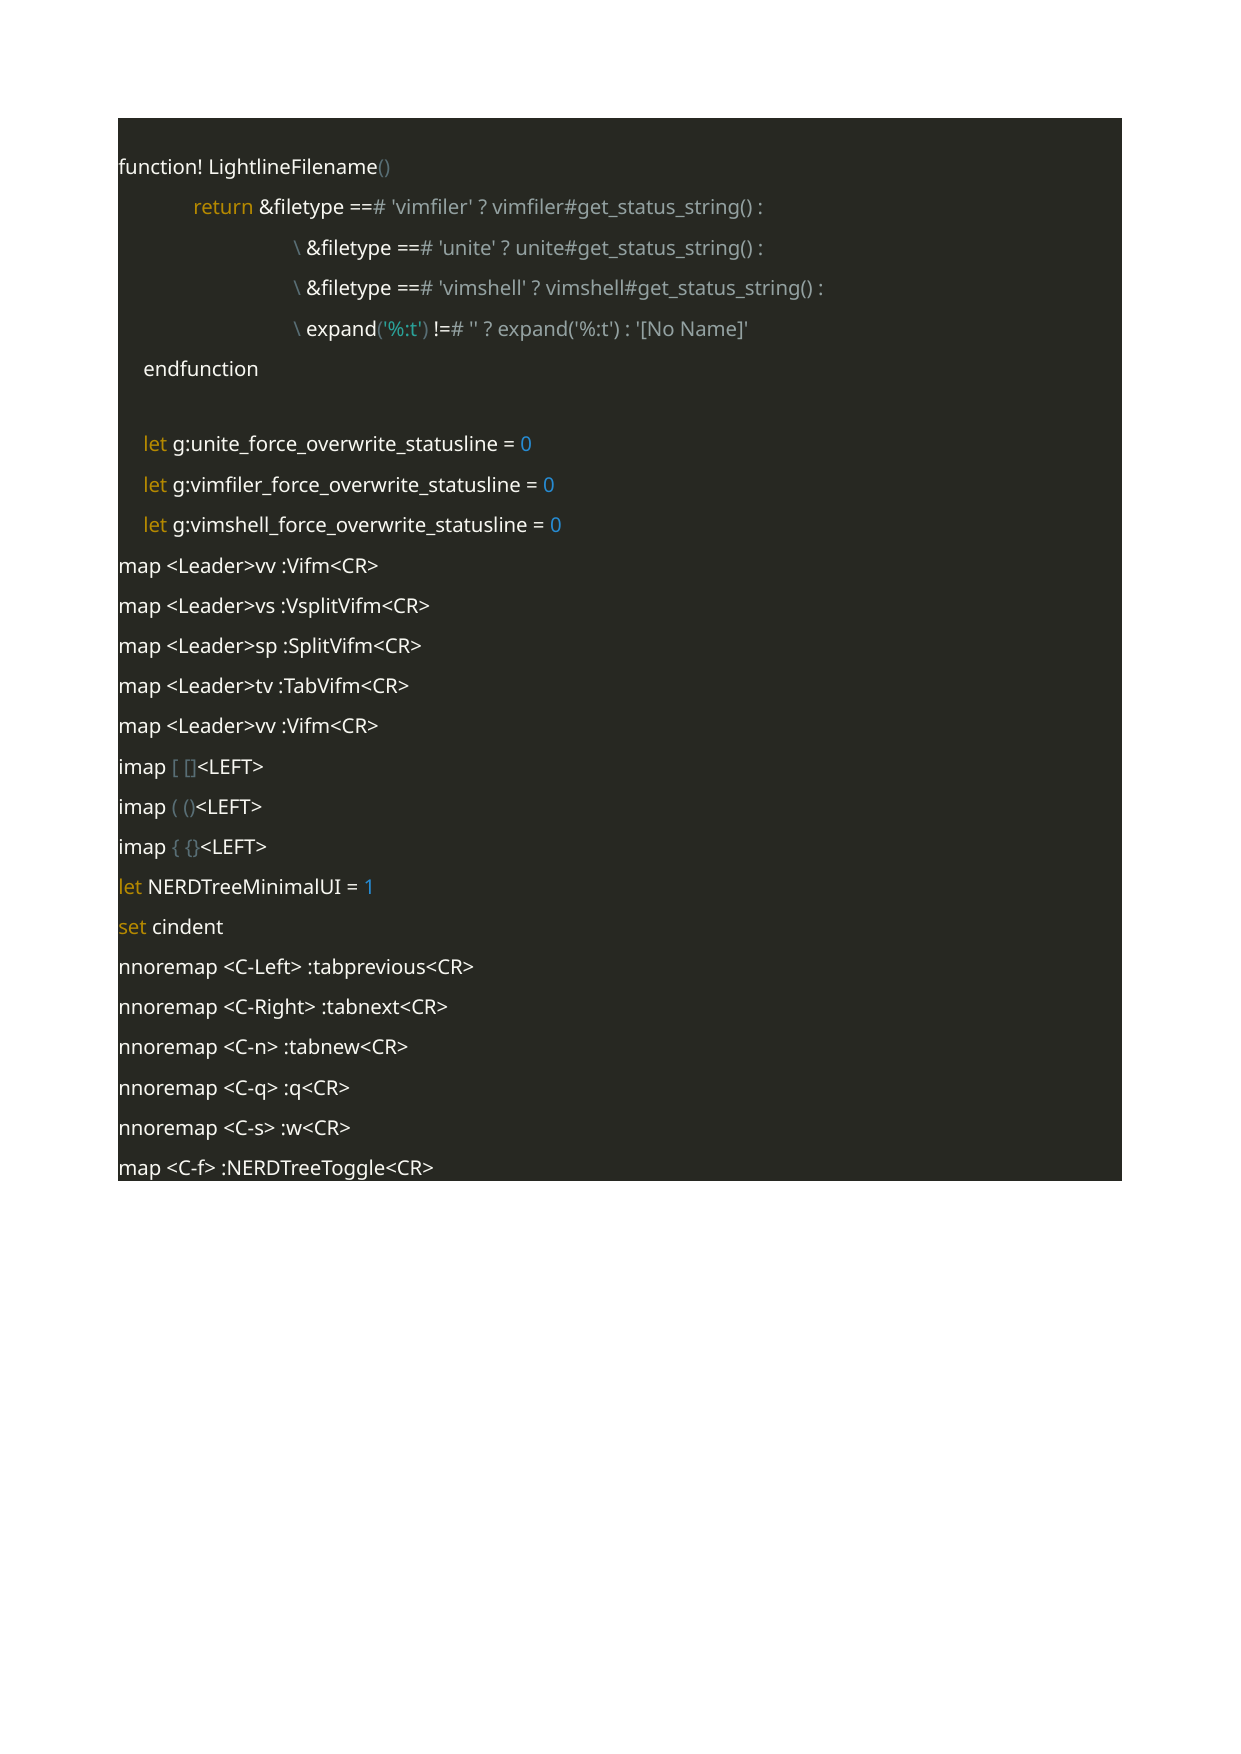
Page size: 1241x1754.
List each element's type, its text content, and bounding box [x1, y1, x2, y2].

text let g:vimfiler_force_overwrite_statusline = 0 [118, 471, 1122, 498]
text \ &filetype ==# 'vimshell' ? vimshell#get_status_string() : [118, 274, 1122, 302]
text nnoremap <C-n> :tabnew<CR> [118, 1033, 1122, 1061]
text map <C-f> :NERDTreeToggle<CR> [118, 1153, 1122, 1181]
text nnoremap <C-q> :q<CR> [118, 1073, 1122, 1101]
text imap { {}<LEFT> [118, 832, 1122, 860]
text \ expand('%:t') !=# '' ? expand('%:t') : '[No Name]' [118, 314, 1122, 342]
text return &filetype ==# 'vimfiler' ? vimfiler#get_status_string() : [118, 192, 1122, 221]
text map <Leader>vs :VsplitVifm<CR> [118, 592, 1122, 619]
text let g:vimshell_force_overwrite_statusline = 0 [118, 511, 1122, 539]
text map <Leader>vv :Vifm<CR> [118, 712, 1122, 740]
text \ &filetype ==# 'unite' ? unite#get_status_string() : [118, 233, 1122, 261]
text nnoremap <C-Right> :tabnext<CR> [118, 993, 1122, 1021]
text imap [ []<LEFT> [118, 752, 1122, 780]
text endfunction [118, 355, 1122, 383]
text let NERDTreeMinimalUI = 1 [118, 873, 1122, 900]
text let g:unite_force_overwrite_statusline = 0 [118, 430, 1122, 458]
text nnoremap <C-Left> :tabprevious<CR> [118, 953, 1122, 981]
text map <Leader>tv :TabVifm<CR> [118, 672, 1122, 700]
text set cindent [118, 913, 1122, 940]
text map <Leader>sp :SplitVifm<CR> [118, 632, 1122, 660]
text function! LightlineFilename() [118, 152, 1122, 180]
text map <Leader>vv :Vifm<CR> [118, 552, 1122, 579]
text imap ( ()<LEFT> [118, 792, 1122, 820]
text nnoremap <C-s> :w<CR> [118, 1113, 1122, 1141]
